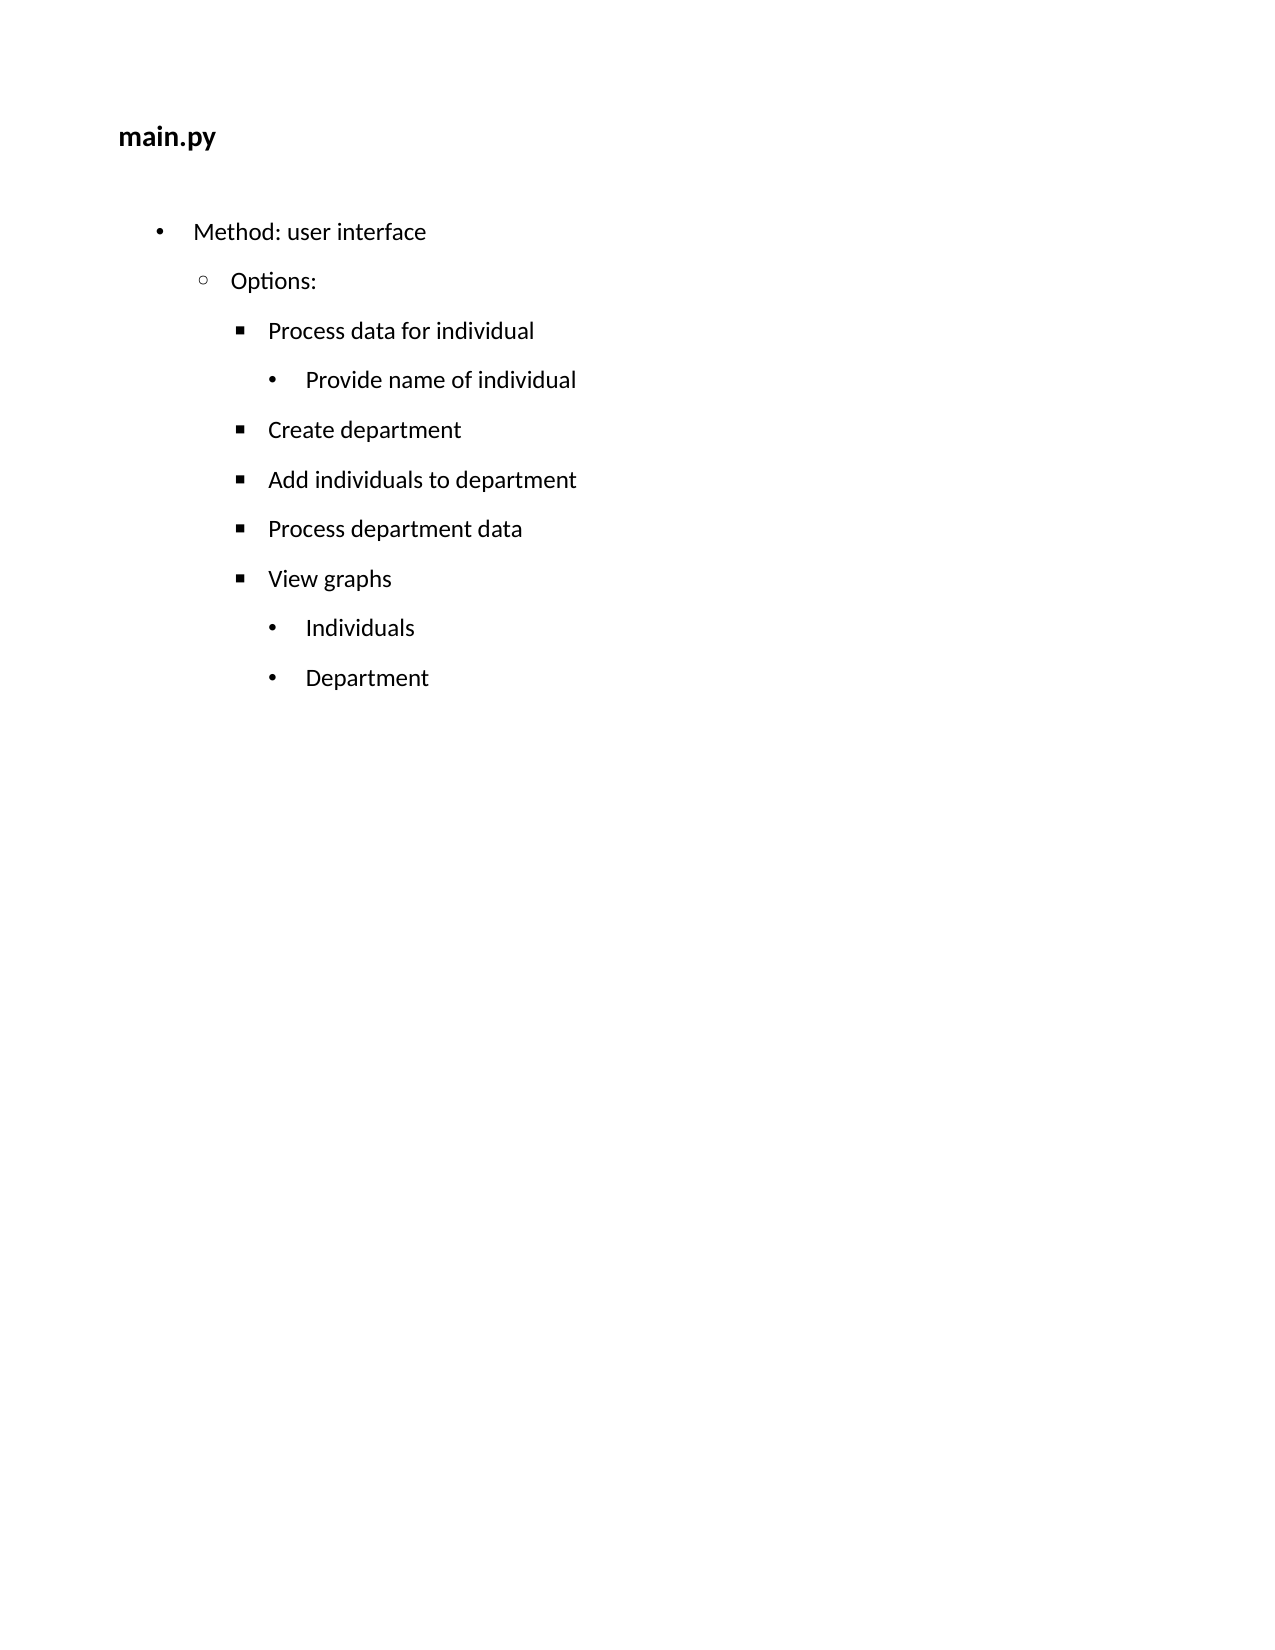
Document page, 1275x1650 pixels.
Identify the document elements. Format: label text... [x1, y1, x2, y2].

list Process data for individual [231, 315, 1157, 346]
list Department [268, 662, 1157, 693]
list Process department data [231, 513, 1157, 544]
list Provide name of individual [268, 364, 1157, 395]
list Options: [193, 265, 1157, 296]
subtitle main.py [118, 118, 1157, 154]
list Create department [231, 414, 1157, 445]
list Method: user interface [156, 216, 1157, 246]
list View graphs [231, 563, 1157, 593]
list Add individuals to department [231, 464, 1157, 494]
list Individuals [268, 612, 1157, 643]
